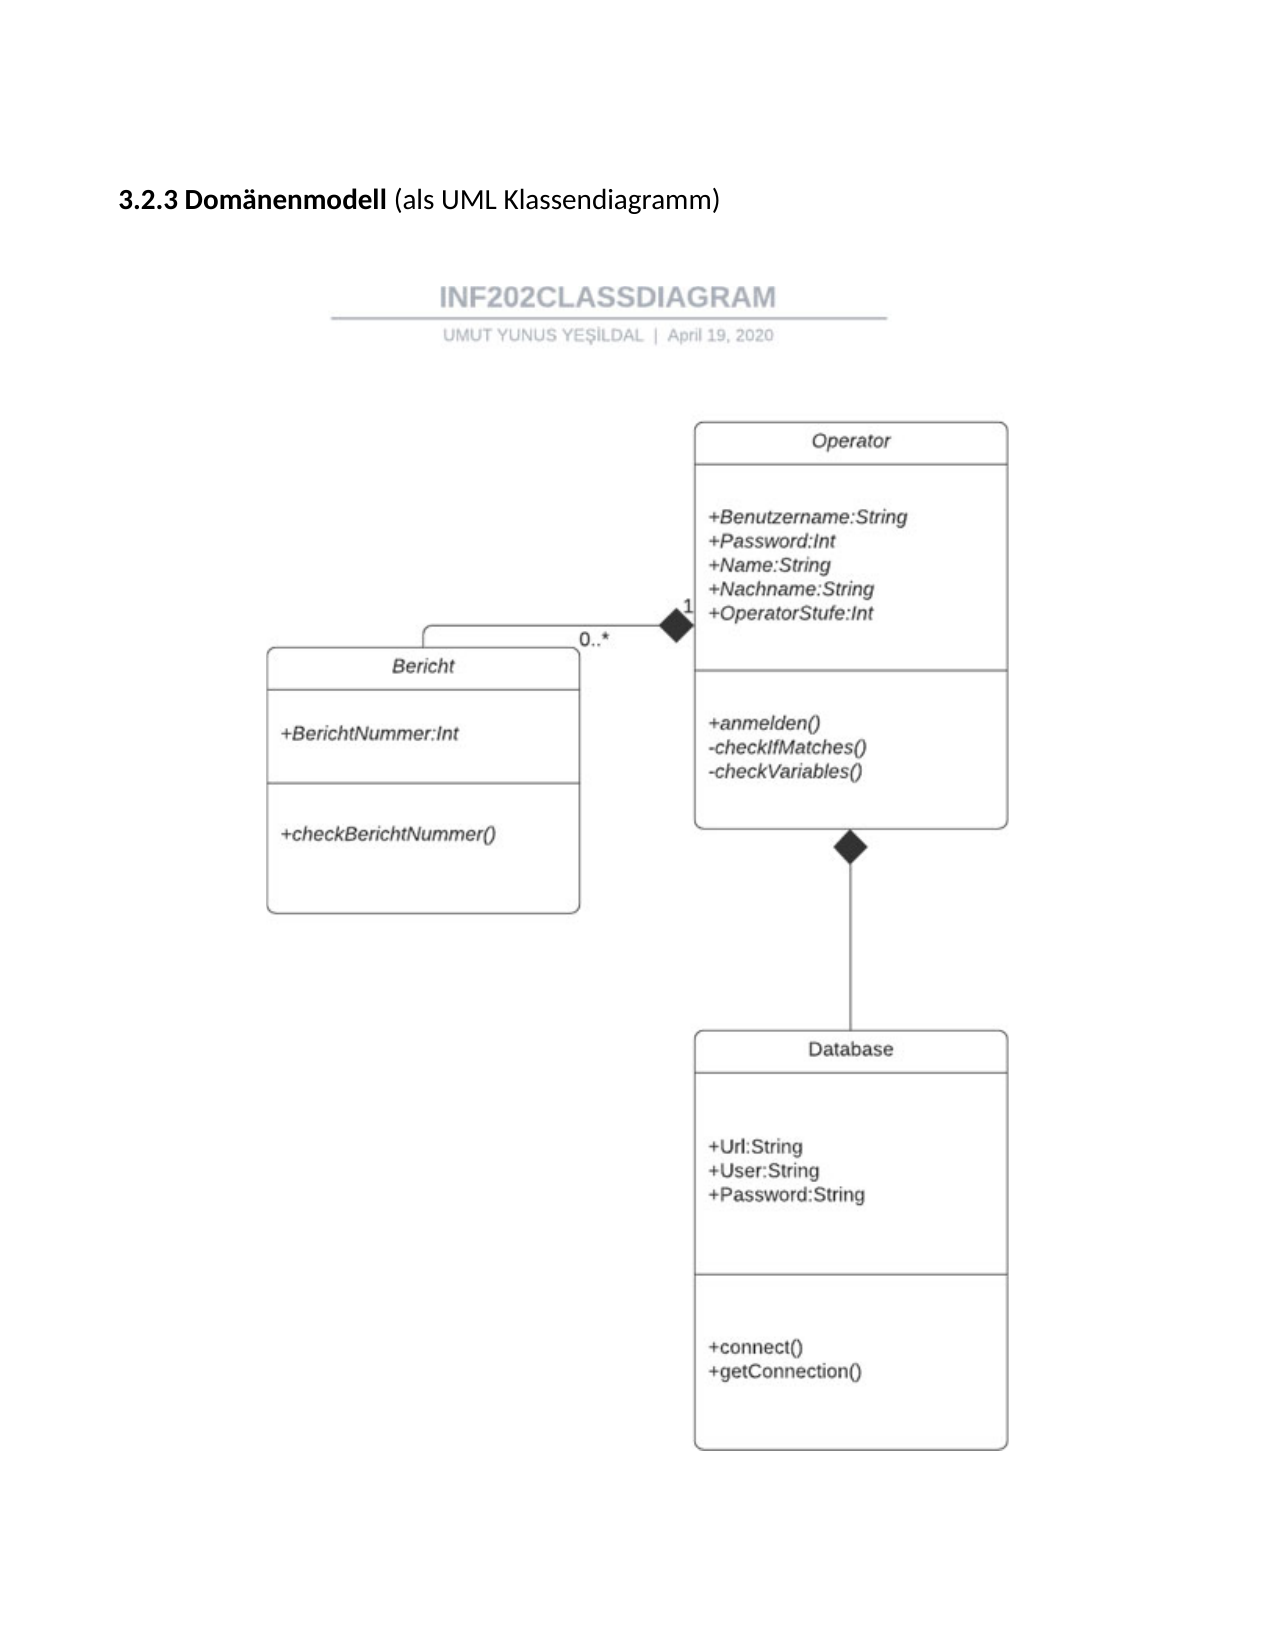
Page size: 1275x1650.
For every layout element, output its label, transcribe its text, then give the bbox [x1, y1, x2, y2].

subtitle 3.2.3 Domänenmodell (als UML Klassendiagramm) [118, 181, 1157, 216]
picture [266, 286, 1009, 1451]
